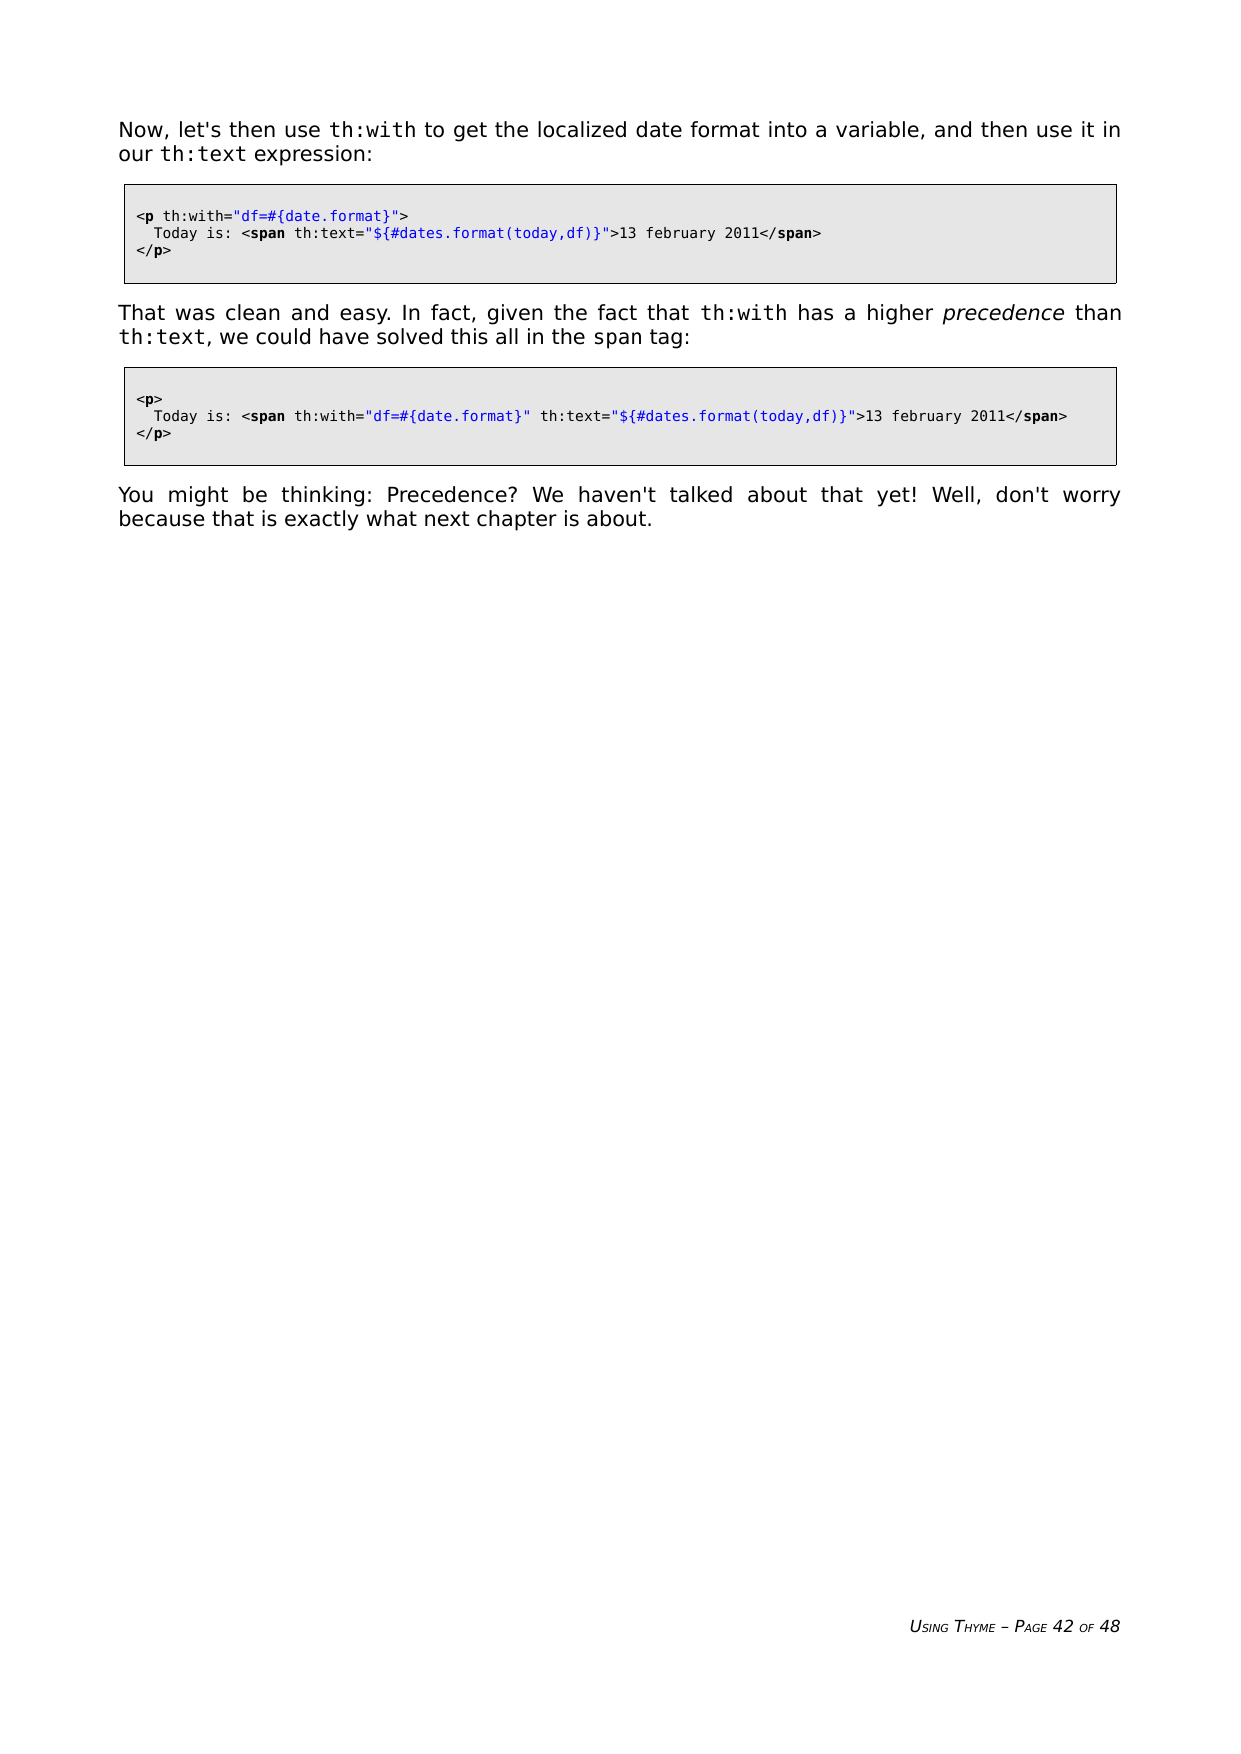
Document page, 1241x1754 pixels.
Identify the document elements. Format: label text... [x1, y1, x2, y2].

text Now, let's then use th:with to get the localized date format into a variable, and then use it in our th:text expression: [118, 118, 1122, 167]
text <p th:with="df=#{date.format}"> Today is: <span th:text="${#dates.format(today,df)}">13 february 2011</span> </p> [125, 185, 1116, 283]
text That was clean and easy. In fact, given the fact that th:with has a higher precedence than th:text, we could have solved this all in the span tag: [118, 301, 1122, 349]
text <p> Today is: <span th:with="df=#{date.format}" th:text="${#dates.format(today,df)}">13 february 2011</span> </p> [125, 368, 1116, 465]
text You might be thinking: Precedence? We haven't talked about that yet! Well, don't worry because that is exactly what next chapter is about. [118, 483, 1122, 531]
